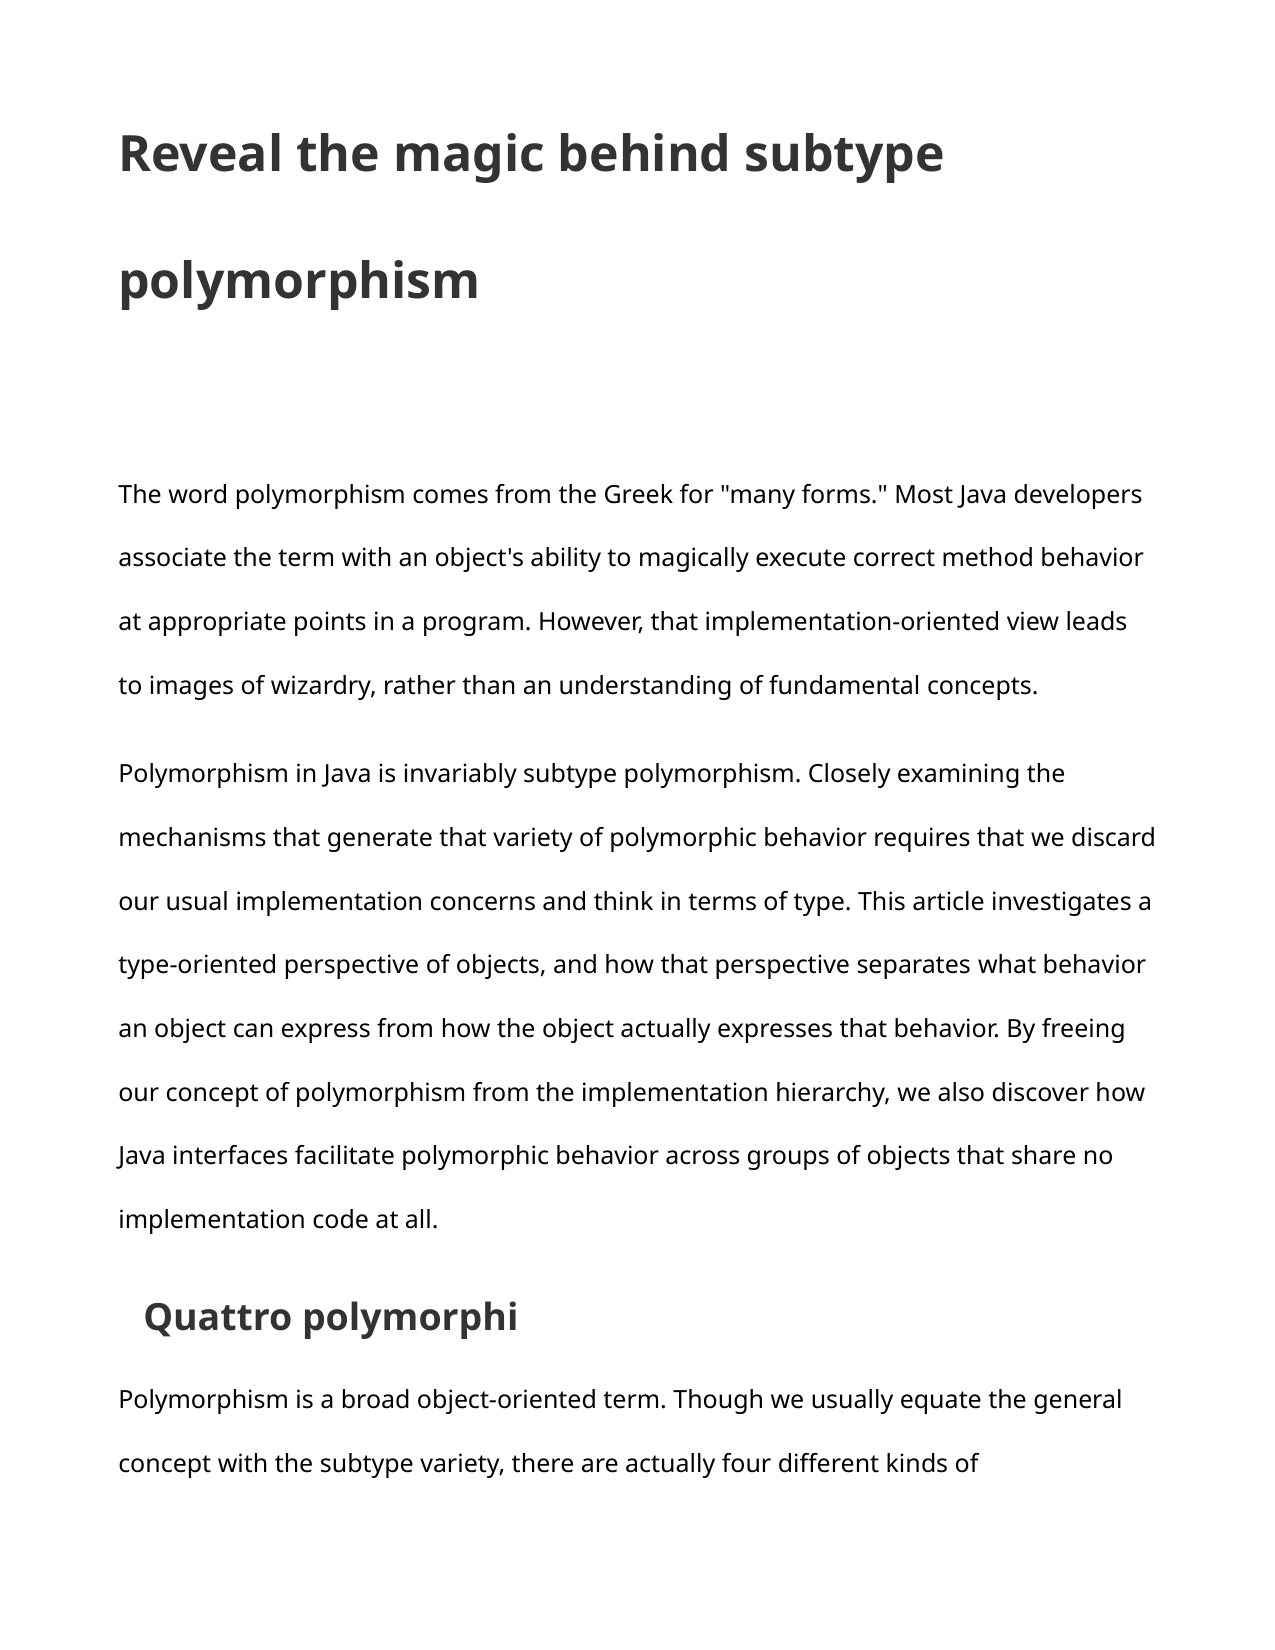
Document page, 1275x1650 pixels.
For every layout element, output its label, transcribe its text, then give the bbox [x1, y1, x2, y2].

text Polymorphism in Java is invariably subtype polymorphism. Closely examining the mechanisms that generate that variety of polymorphic behavior requires that we discard our usual implementation concerns and think in terms of type. This article investigates a type-oriented perspective of objects, and how that perspective separates what behavior an object can express from how the object actually expresses that behavior. By freeing our concept of polymorphism from the implementation hierarchy, we also discover how Java interfaces facilitate polymorphic behavior across groups of objects that share no implementation code at all. [118, 756, 1157, 1236]
subtitle Quattro polymorphi [143, 1290, 1157, 1341]
text The word polymorphism comes from the Greek for "many forms." Most Java developers associate the term with an object's ability to magically execute correct method behavior at appropriate points in a program. However, that implementation-oriented view leads to images of wizardry, rather than an understanding of fundamental concepts. [118, 476, 1157, 701]
subtitle Reveal the magic behind subtype polymorphism [118, 118, 1157, 313]
text Polymorphism is a broad object-oriented term. Though we usually equate the general concept with the subtype variety, there are actually four different kinds of [118, 1382, 1157, 1480]
